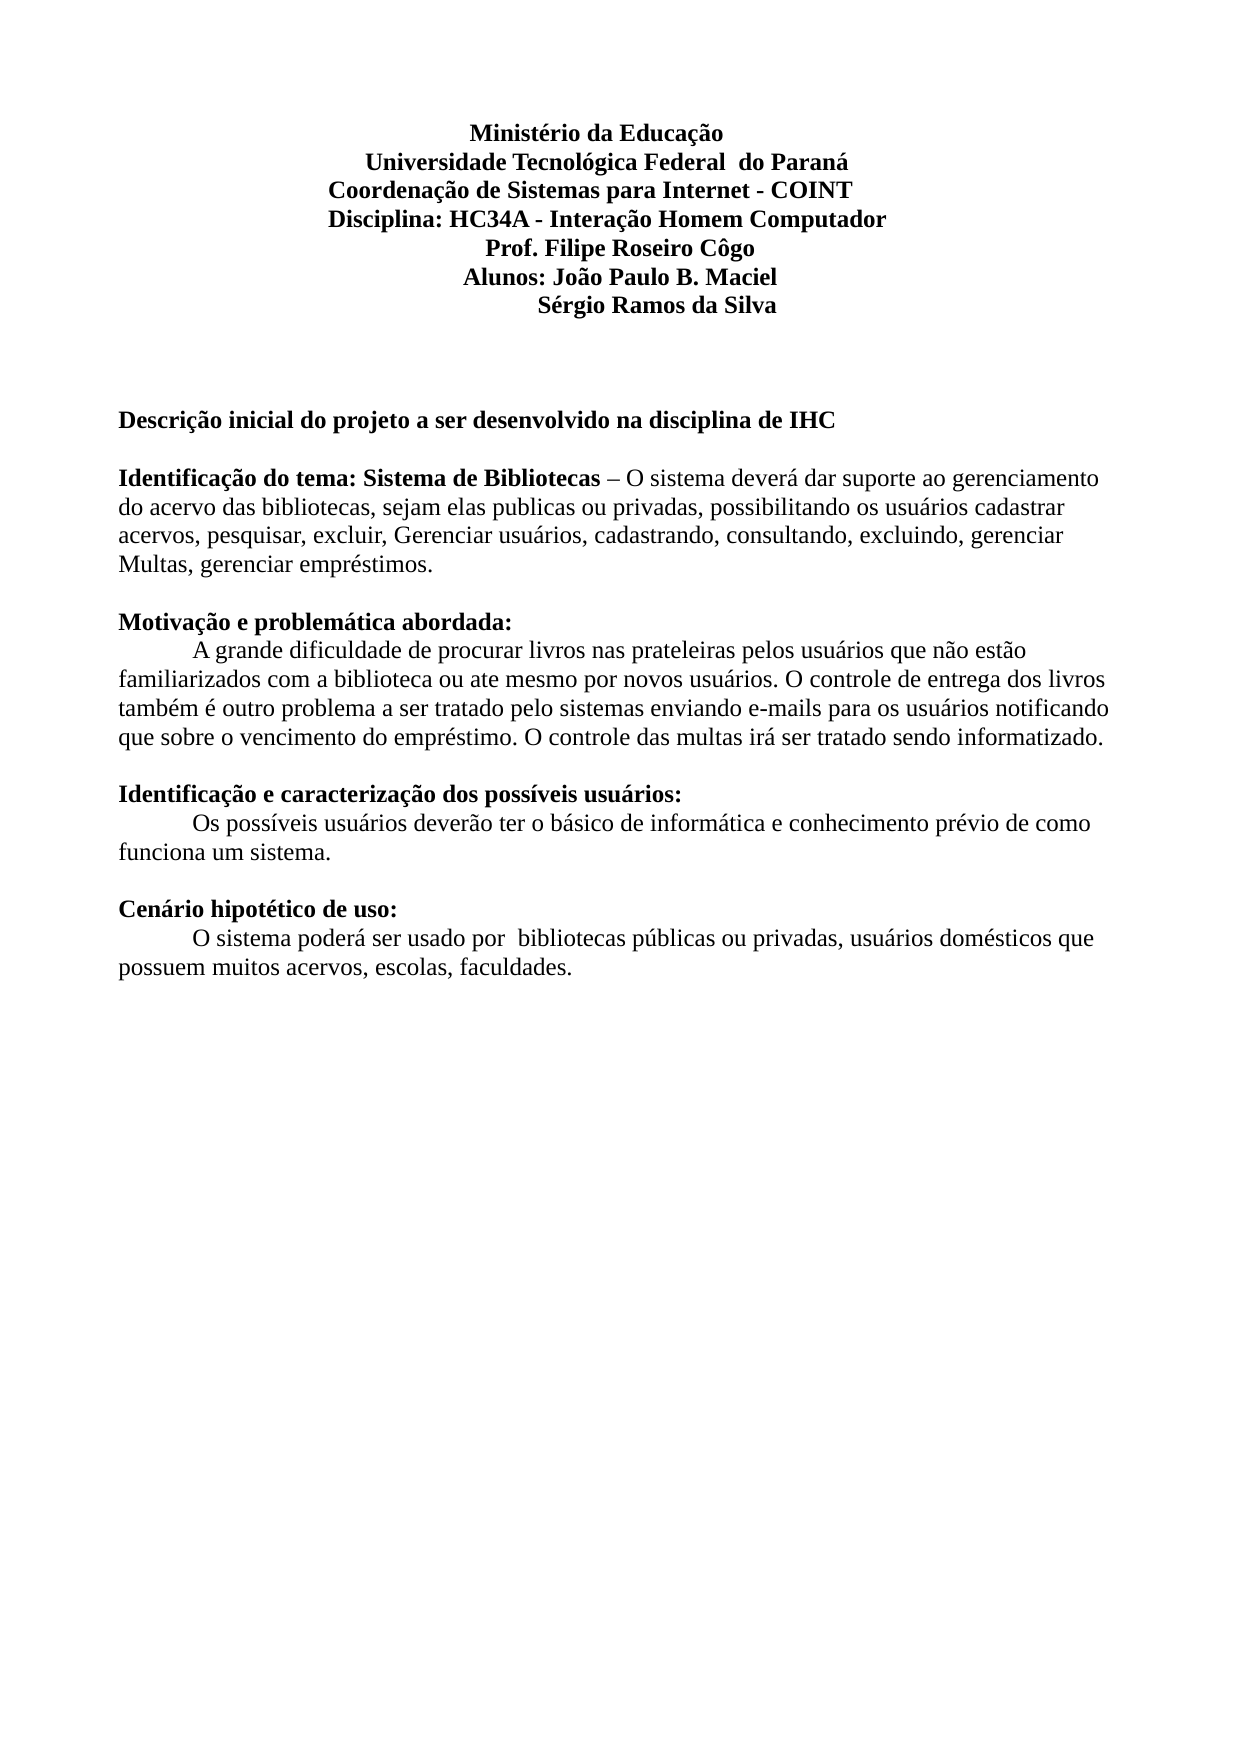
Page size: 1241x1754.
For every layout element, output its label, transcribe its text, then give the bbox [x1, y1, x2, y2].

text O sistema poderá ser usado por bibliotecas públicas ou privadas, usuários domésticos que possuem muitos acervos, escolas, faculdades. [118, 923, 1122, 981]
text Descrição inicial do projeto a ser desenvolvido na disciplina de IHC [118, 406, 1122, 434]
text Sérgio Ramos da Silva [118, 291, 1122, 319]
text Motivação e problemática abordada: [118, 607, 1122, 636]
text Os possíveis usuários deverão ter o básico de informática e conhecimento prévio de como funciona um sistema. [118, 808, 1122, 866]
text Ministério da Educação [118, 118, 1122, 147]
text Coordenação de Sistemas para Internet - COINT [118, 176, 1122, 204]
text A grande dificuldade de procurar livros nas prateleiras pelos usuários que não estão familiarizados com a biblioteca ou ate mesmo por novos usuários. O controle de entrega dos livros também é outro problema a ser tratado pelo sistemas enviando e-mails para os usuários notificando que sobre o vencimento do empréstimo. O controle das multas irá ser tratado sendo informatizado. [118, 636, 1122, 751]
text Identificação do tema: Sistema de Bibliotecas – O sistema deverá dar suporte ao gerenciamento do acervo das bibliotecas, sejam elas publicas ou privadas, possibilitando os usuários cadastrar acervos, pesquisar, excluir, Gerenciar usuários, cadastrando, consultando, excluindo, gerenciar Multas, gerenciar empréstimos. [118, 463, 1122, 578]
text Alunos: João Paulo B. Maciel [118, 262, 1122, 291]
text Disciplina: HC34A - Interação Homem Computador [118, 204, 1122, 233]
text Prof. Filipe Roseiro Côgo [118, 233, 1122, 262]
text Universidade Tecnológica Federal do Paraná [118, 147, 1122, 176]
text Cenário hipotético de uso: [118, 894, 1122, 923]
text Identificação e caracterização dos possíveis usuários: [118, 779, 1122, 808]
